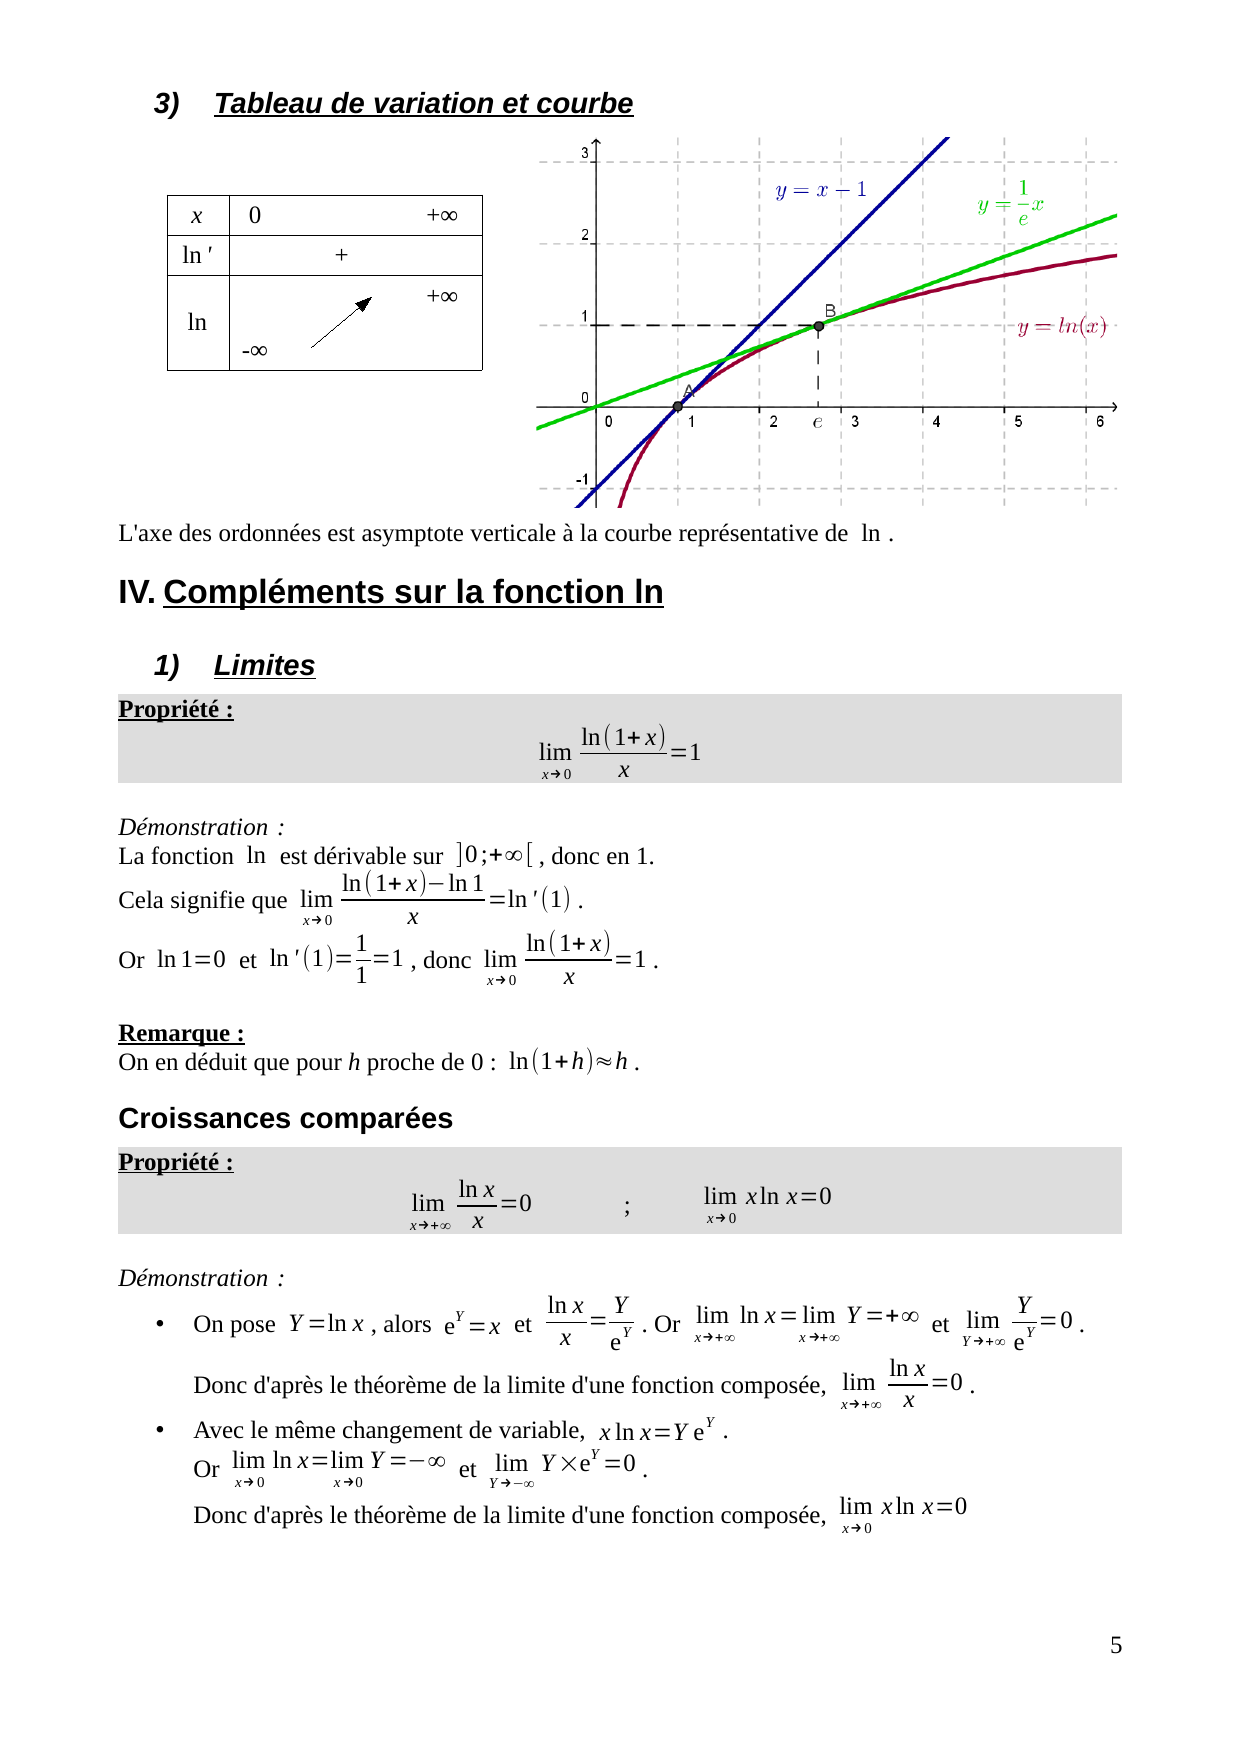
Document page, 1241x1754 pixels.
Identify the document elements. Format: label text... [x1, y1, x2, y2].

table_cell [168, 236, 229, 275]
table_cell [230, 236, 281, 275]
text Démonstration : [118, 812, 1122, 841]
list Donc d'après le théorème de la limite d'une fonction composée, [156, 1493, 1122, 1537]
subtitle Croissances comparées [118, 1101, 1122, 1134]
subtitle Compléments sur la fonction ln [118, 572, 1122, 611]
text L'axe des ordonnées est asymptote verticale à la courbe représentative de . [118, 518, 1122, 547]
list On pose , alors et . Or et . [156, 1292, 1122, 1355]
text Remarque : [118, 1018, 1122, 1047]
text Cela signifie que . [118, 869, 1122, 929]
list Or et . [156, 1445, 1122, 1493]
text Propriété : [118, 1147, 1122, 1176]
table_header [281, 196, 402, 235]
table_cell [168, 276, 229, 369]
text ; [118, 1176, 1122, 1234]
list Donc d'après le théorème de la limite d'une fonction composée, . [156, 1355, 1122, 1414]
subtitle Tableau de variation et courbe [153, 86, 1122, 119]
table_cell + [281, 236, 402, 275]
table_cell [402, 236, 482, 275]
list Avec le même changement de variable, . [156, 1414, 1122, 1445]
text Propriété : [118, 694, 1122, 723]
table_header [118, 132, 531, 518]
text Or et , donc . [118, 929, 1122, 989]
text Démonstration : [118, 1263, 1122, 1292]
table_header 0 [230, 196, 281, 235]
table_cell +∞ [402, 276, 482, 369]
table_header +∞ [402, 196, 482, 235]
subtitle Limites [153, 648, 1122, 682]
table_header [531, 132, 1123, 518]
table_header x [168, 196, 229, 235]
table_cell [281, 276, 402, 369]
table_cell -∞ [230, 276, 281, 369]
text On en déduit que pour h proche de 0 : . [118, 1047, 1122, 1076]
text La fonction est dérivable sur , donc en 1. [118, 841, 1122, 869]
